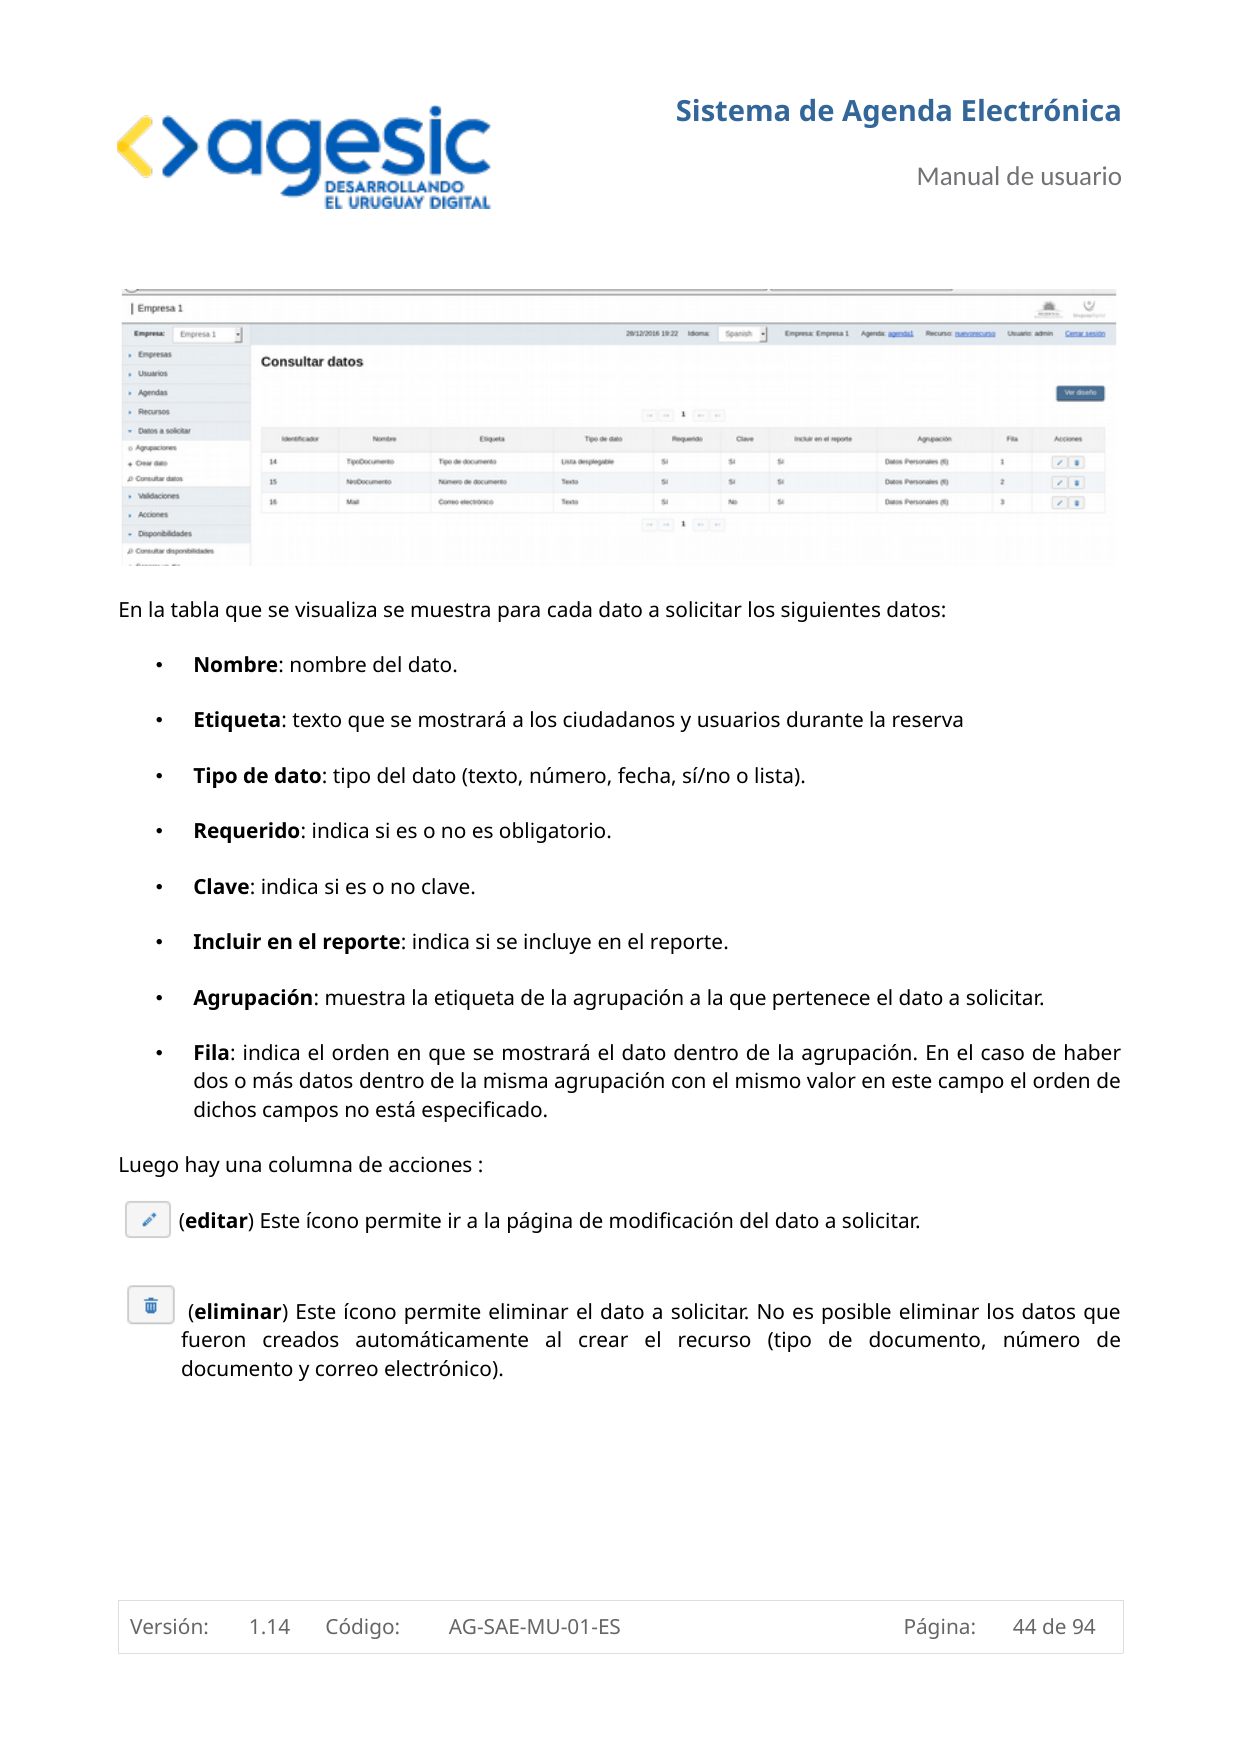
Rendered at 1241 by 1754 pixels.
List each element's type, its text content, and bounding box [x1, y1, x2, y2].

picture [123, 1282, 181, 1329]
picture [118, 289, 1123, 566]
picture [116, 105, 492, 209]
list Requerido: indica si es o no es obligatorio. [156, 816, 1122, 845]
text (editar) Este ícono permite ir a la página de modificación del dato a solicitar. [118, 1206, 1122, 1270]
list Agrupación: muestra la etiqueta de la agrupación a la que pertenece el dato a solicitar. [156, 983, 1122, 1011]
list Etiqueta: texto que se mostrará a los ciudadanos y usuarios durante la reserva [156, 706, 1122, 734]
picture [121, 1197, 173, 1241]
list Incluir en el reporte: indica si se incluye en el reporte. [156, 927, 1122, 956]
text En la tabla que se visualiza se muestra para cada dato a solicitar los siguientes datos: [118, 566, 1122, 623]
list Clave: indica si es o no clave. [156, 872, 1122, 900]
list Tipo de dato: tipo del dato (texto, número, fecha, sí/no o lista). [156, 761, 1122, 789]
text Luego hay una columna de acciones : [118, 1150, 1122, 1179]
list Nombre: nombre del dato. [156, 650, 1122, 679]
list Fila: indica el orden en que se mostrará el dato dentro de la agrupación. En el caso de haber dos o más datos dentro de la misma agrupación con el mismo valor en este campo el orden de dichos campos no está especificado. [156, 1038, 1122, 1123]
text (eliminar) Este ícono permite eliminar el dato a solicitar. No es posible eliminar los datos que fueron creados automáticamente al crear el recurso (tipo de documento, número de documento y correo electrónico). [118, 1297, 1122, 1382]
